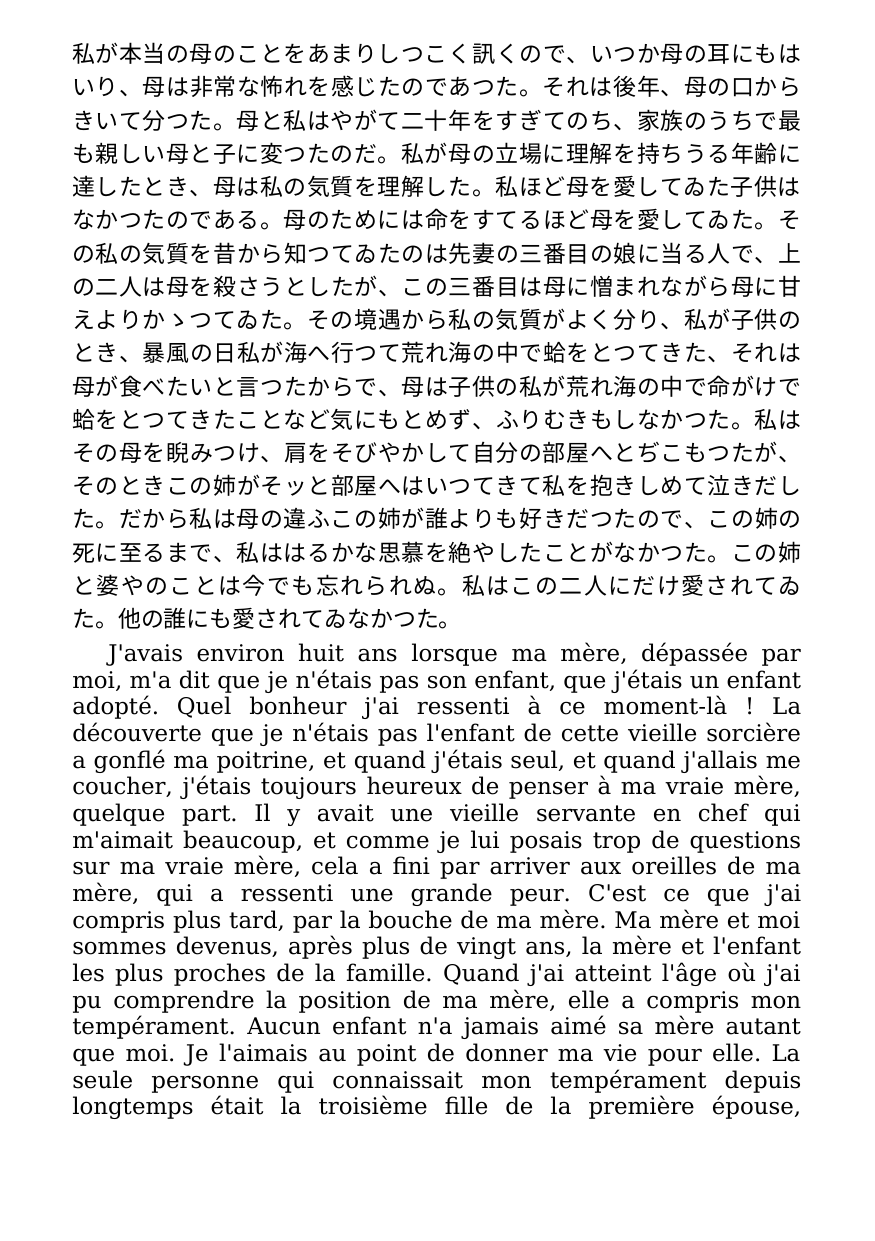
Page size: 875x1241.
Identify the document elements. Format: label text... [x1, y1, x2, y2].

text 私が本当の母のことをあまりしつこく訊くので、いつか母の耳にもはいり、母は非常な怖れを感じたのであつた。それは後年、母の口からきいて分つた。母と私はやがて二十年をすぎてのち、家族のうちで最も親しい母と子に変つたのだ。私が母の立場に理解を持ちうる年齢に達したとき、母は私の気質を理解した。私ほど母を愛してゐた子供はなかつたのである。母のためには命をすてるほど母を愛してゐた。その私の気質を昔から知つてゐたのは先妻の三番目の娘に当る人で、上の二人は母を殺さうとしたが、この三番目は母に憎まれながら母に甘えよりかゝつてゐた。その境遇から私の気質がよく分り、私が子供のとき、暴風の日私が海へ行つて荒れ海の中で蛤をとつてきた、それは母が食べたいと言つたからで、母は子供の私が荒れ海の中で命がけで蛤をとつてきたことなど気にもとめず、ふりむきもしなかつた。私はその母を睨みつけ、肩をそびやかして自分の部屋へとぢこもつたが、そのときこの姉がそッと部屋へはいつてきて私を抱きしめて泣きだした。だから私は母の違ふこの姉が誰よりも好きだつたので、この姉の死に至るまで、私ははるかな思慕を絶やしたことがなかつた。この姉と婆やのことは今でも忘れられぬ。私はこの二人にだけ愛されてゐた。他の誰にも愛されてゐなかつた。 [72, 36, 802, 634]
text J'avais environ huit ans lorsque ma mère, dépassée par moi, m'a dit que je n'étais pas son enfant, que j'étais un enfant adopté. Quel bonheur j'ai ressenti à ce moment-là ! La découverte que je n'étais pas l'enfant de cette vieille sorcière a gonflé ma poitrine, et quand j'étais seul, et quand j'allais me coucher, j'étais toujours heureux de penser à ma vraie mère, quelque part. Il y avait une vieille servante en chef qui m'aimait beaucoup, et comme je lui posais trop de questions sur ma vraie mère, cela a fini par arriver aux oreilles de ma mère, qui a ressenti une grande peur. C'est ce que j'ai compris plus tard, par la bouche de ma mère. Ma mère et moi sommes devenus, après plus de vingt ans, la mère et l'enfant les plus proches de la famille. Quand j'ai atteint l'âge où j'ai pu comprendre la position de ma mère, elle a compris mon tempérament. Aucun enfant n'a jamais aimé sa mère autant que moi. Je l'aimais au point de donner ma vie pour elle. La seule personne qui connaissait mon tempérament depuis longtemps était la troisième fille de la première épouse, [72, 640, 802, 1120]
